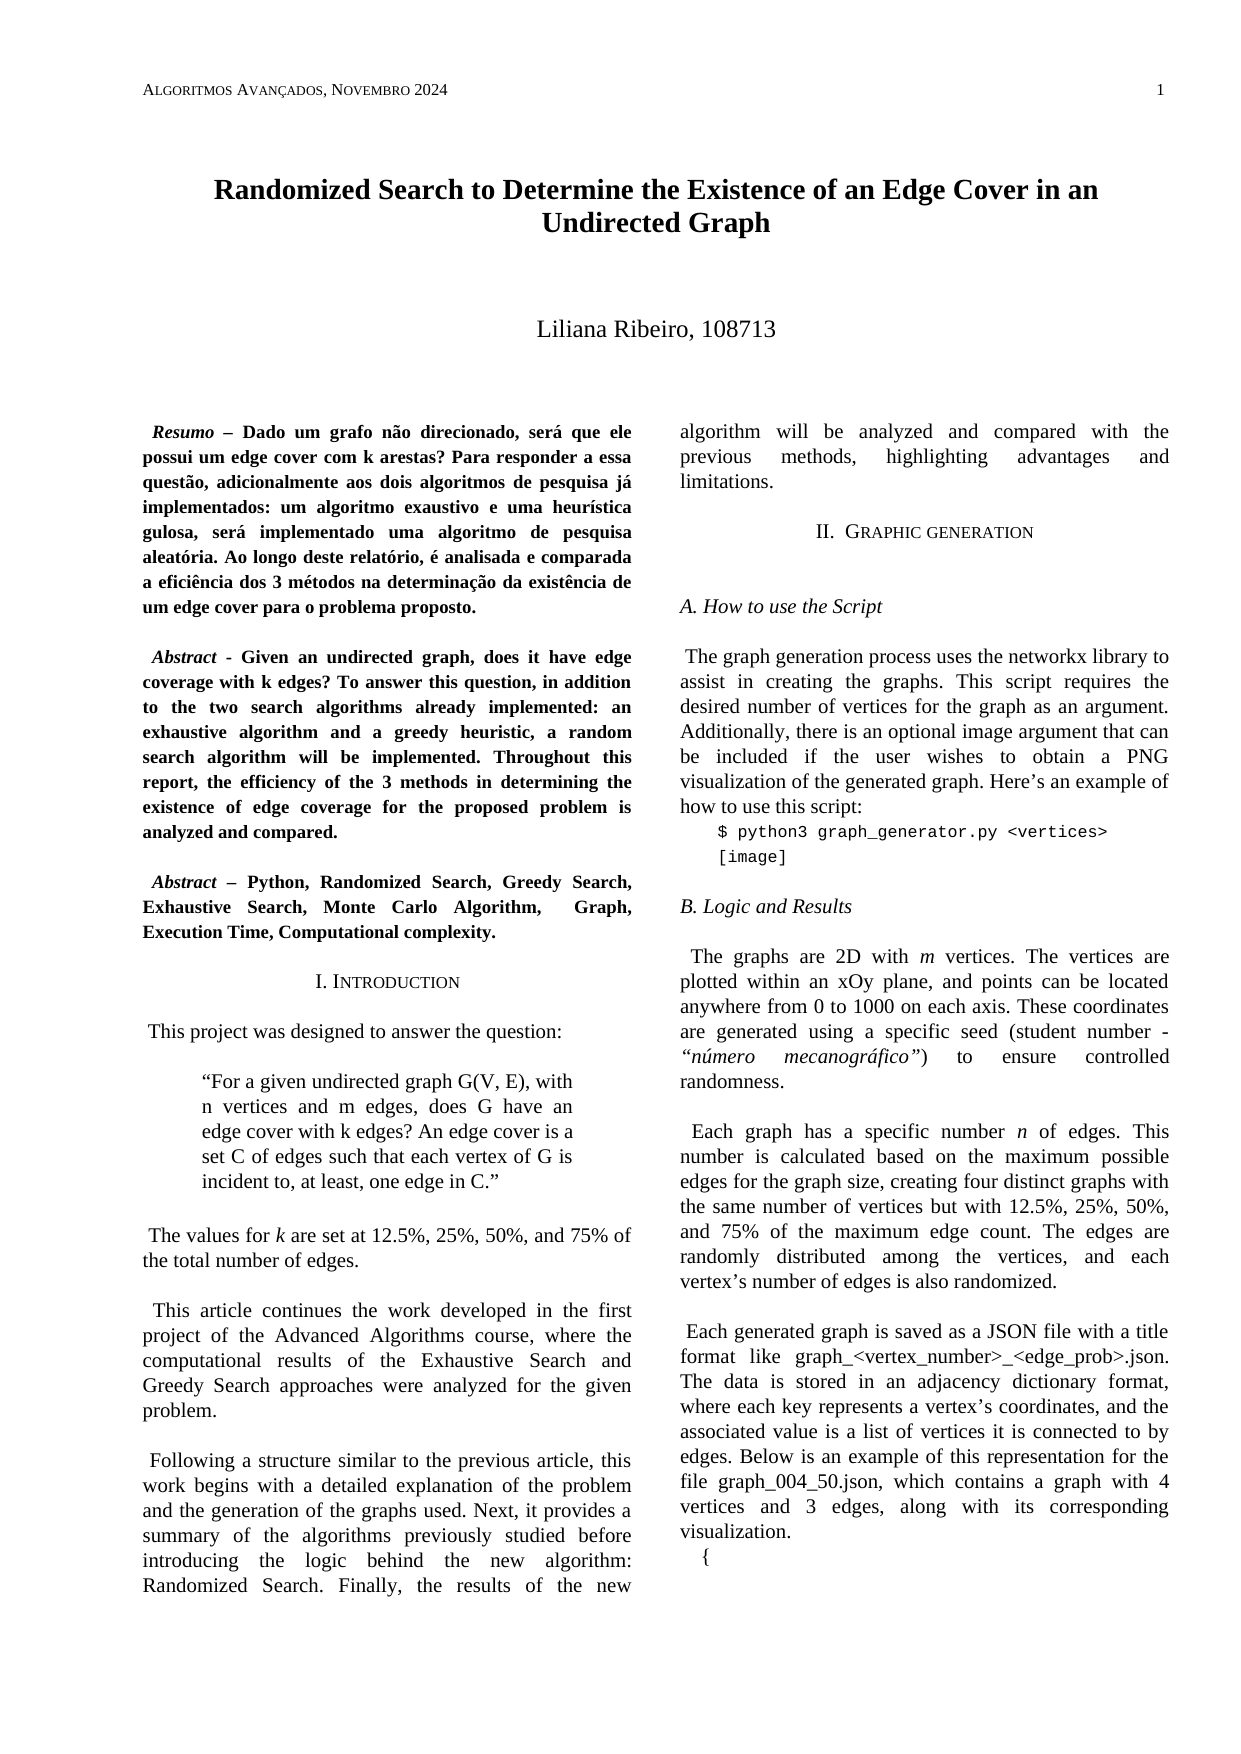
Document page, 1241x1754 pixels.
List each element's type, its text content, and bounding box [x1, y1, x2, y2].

text Randomized Search to Determine the Existence of an Edge Cover in an Undirected Graph [142, 172, 1170, 239]
text Abstract – Python, Randomized Search, Greedy Search, Exhaustive Search, Monte Carlo Algorithm, Graph, Execution Time, Computational complexity. [142, 868, 632, 943]
subtitle II. Graphic generation [680, 518, 1170, 543]
text $ python3 graph_generator.py <vertices> [image] [717, 818, 1170, 868]
text The values for k are set at 12.5%, 25%, 50%, and 75% of the total number of edges. [142, 1222, 632, 1272]
text Each graph has a specific number n of edges. This number is calculated based on the maximum possible edges for the graph size, creating four distinct graphs with the same number of vertices but with 12.5%, 25%, 50%, and 75% of the maximum edge count. The edges are randomly distributed among the vertices, and each vertex’s number of edges is also randomized. [680, 1118, 1170, 1293]
text { [680, 1543, 1170, 1568]
text This article continues the work developed in the first project of the Advanced Algorithms course, where the computational results of the Exhaustive Search and Greedy Search approaches were analyzed for the given problem. [142, 1297, 632, 1422]
subtitle B. Logic and Results [680, 893, 1170, 918]
text The graph generation process uses the networkx library to assist in creating the graphs. This script requires the desired number of vertices for the graph as an argument. Additionally, there is an optional image argument that can be included if the user wishes to obtain a PNG visualization of the generated graph. Here’s an example of how to use this script: [680, 643, 1170, 818]
text This project was designed to answer the question: [142, 1018, 632, 1043]
text algorithm will be analyzed and compared with the previous methods, highlighting advantages and limitations. [680, 418, 1170, 493]
text Resumo – Dado um grafo não direcionado, será que ele possui um edge cover com k arestas? Para responder a essa questão, adicionalmente aos dois algoritmos de pesquisa já implementados: um algoritmo exaustivo e uma heurística gulosa, será implementado uma algoritmo de pesquisa aleatória. Ao longo deste relatório, é analisada e comparada a eficiência dos 3 métodos na determinação da existência de um edge cover para o problema proposto. [142, 418, 632, 618]
text Liliana Ribeiro, 108713 [142, 314, 1170, 343]
subtitle I. Introduction [142, 968, 632, 993]
subtitle A. How to use the Script [680, 593, 1170, 618]
text The graphs are 2D with m vertices. The vertices are plotted within an xOy plane, and points can be located anywhere from 0 to 1000 on each axis. These coordinates are generated using a specific seed (student number - “número mecanográfico”) to ensure controlled randomness. [680, 943, 1170, 1093]
text Abstract - Given an undirected graph, does it have edge coverage with k edges? To answer this question, in addition to the two search algorithms already implemented: an exhaustive algorithm and a greedy heuristic, a random search algorithm will be implemented. Throughout this report, the efficiency of the 3 methods in determining the existence of edge coverage for the proposed problem is analyzed and compared. [142, 643, 632, 843]
text Following a structure similar to the previous article, this work begins with a detailed explanation of the problem and the generation of the graphs used. Next, it provides a summary of the algorithms previously studied before introducing the logic behind the new algorithm: Randomized Search. Finally, the results of the new [142, 1447, 632, 1597]
text Each generated graph is saved as a JSON file with a title format like graph_<vertex_number>_<edge_prob>.json. The data is stored in an adjacency dictionary format, where each key represents a vertex’s coordinates, and the associated value is a list of vertices it is connected to by edges. Below is an example of this representation for the file graph_004_50.json, which contains a graph with 4 vertices and 3 edges, along with its corresponding visualization. [680, 1318, 1170, 1543]
text “For a given undirected graph G(V, E), with n vertices and m edges, does G have an edge cover with k edges? An edge cover is a set C of edges such that each vertex of G is incident to, at least, one edge in C.” [202, 1068, 573, 1193]
